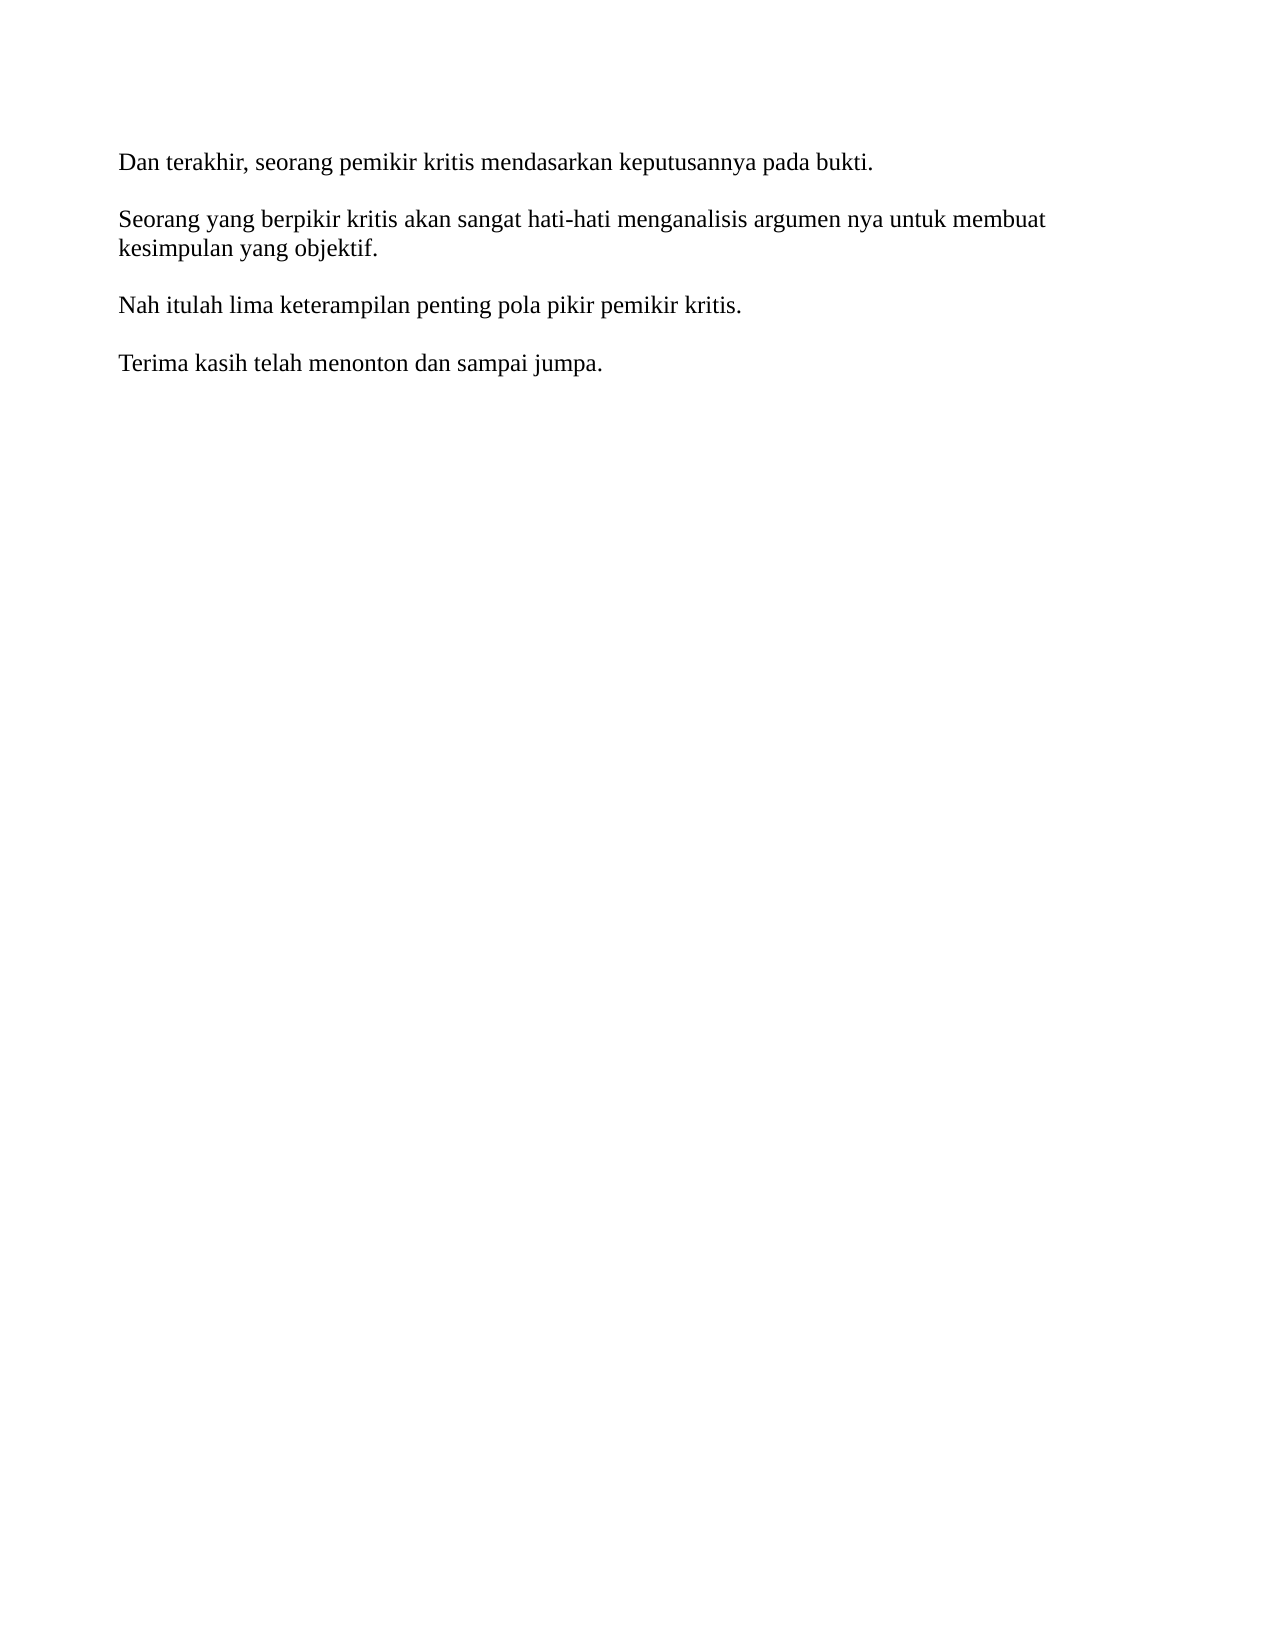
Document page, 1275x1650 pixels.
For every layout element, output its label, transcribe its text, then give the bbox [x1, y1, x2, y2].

text Nah itulah lima keterampilan penting pola pikir pemikir kritis. [118, 291, 1157, 319]
text Dan terakhir, seorang pemikir kritis mendasarkan keputusannya pada bukti. [118, 147, 1157, 176]
text Seorang yang berpikir kritis akan sangat hati-hati menganalisis argumen nya untuk membuat kesimpulan yang objektif. [118, 204, 1157, 262]
text Terima kasih telah menonton dan sampai jumpa. [118, 348, 1157, 377]
